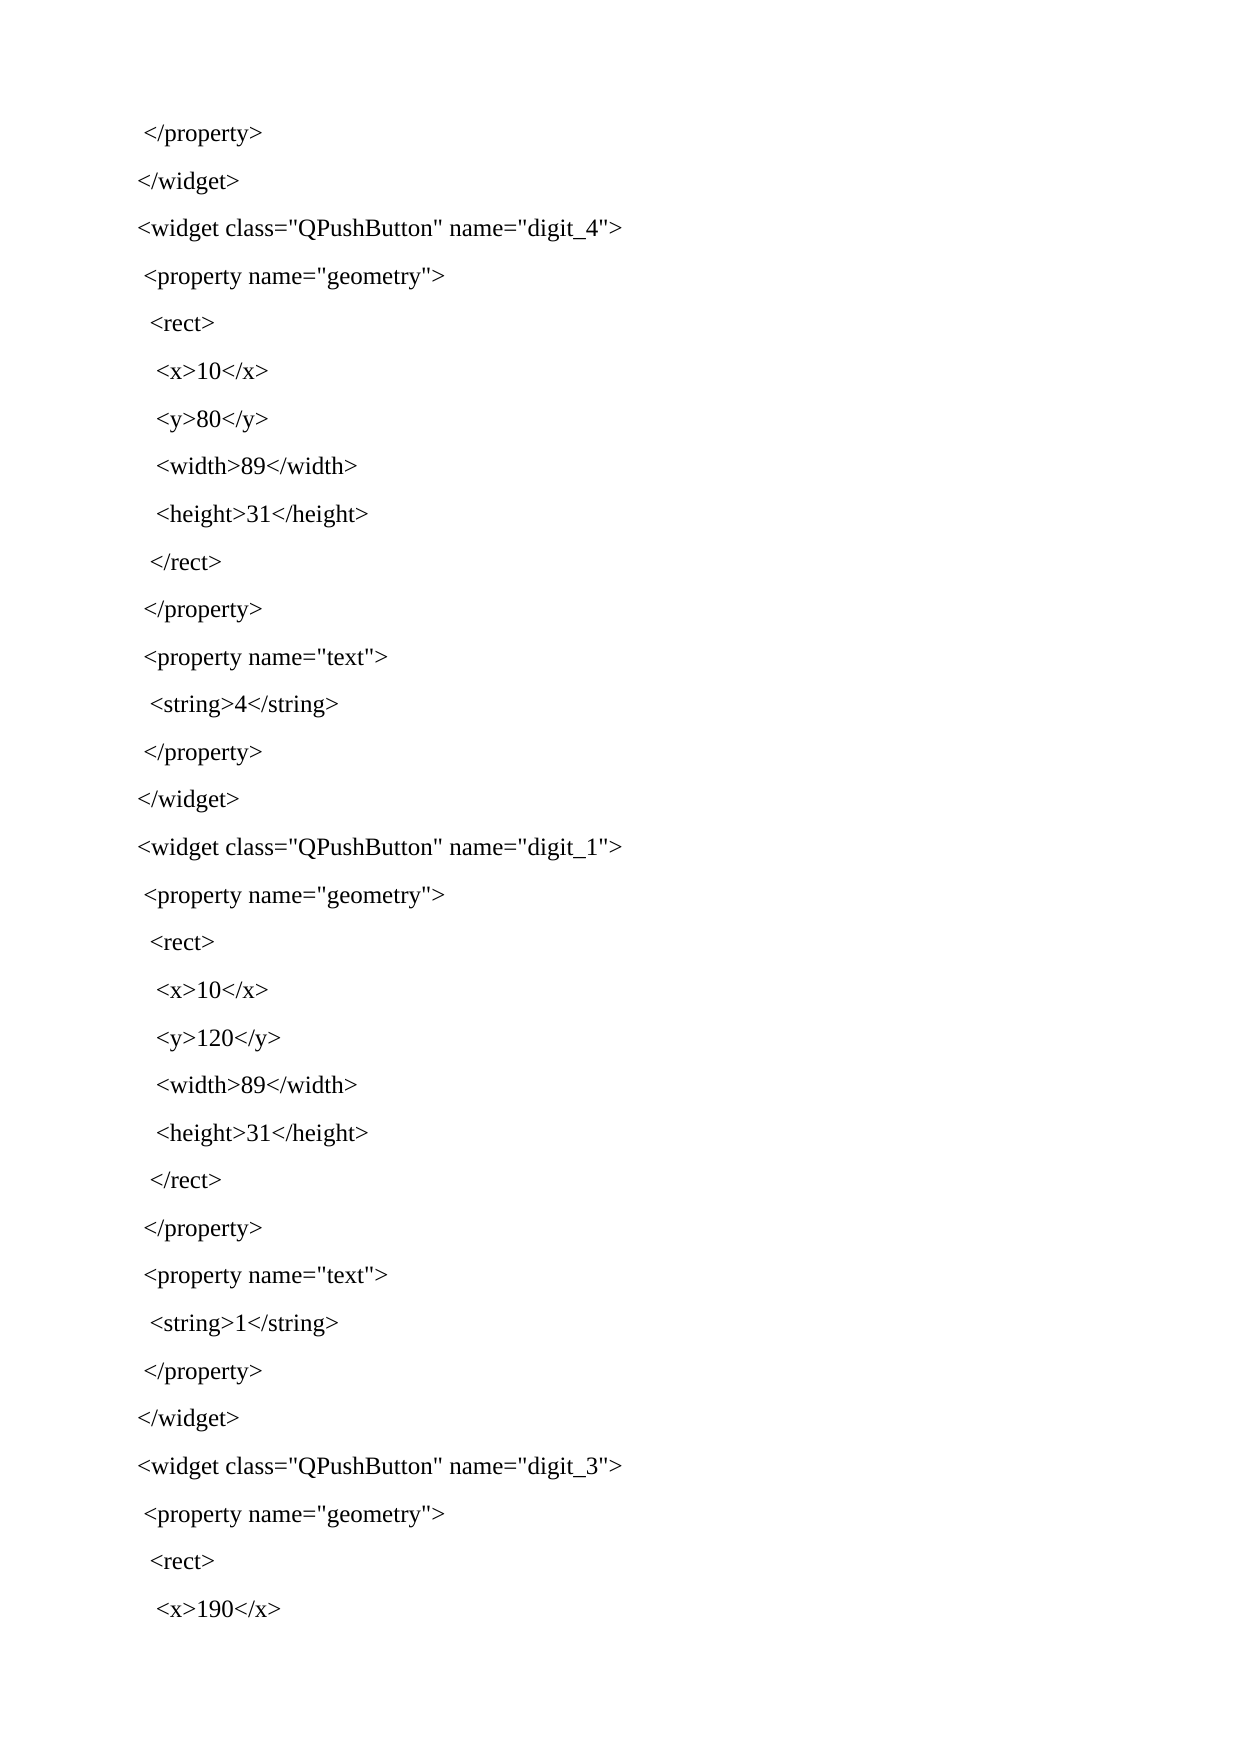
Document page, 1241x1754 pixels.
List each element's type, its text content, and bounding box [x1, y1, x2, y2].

text </widget> [118, 784, 1122, 813]
text </rect> [118, 1165, 1122, 1194]
text </widget> [118, 166, 1122, 194]
text </property> [118, 1213, 1122, 1242]
text <widget class="QPushButton" name="digit_1"> [118, 832, 1122, 861]
text <rect> [118, 927, 1122, 956]
text </property> [118, 118, 1122, 147]
text <rect> [118, 1546, 1122, 1575]
text <property name="text"> [118, 1261, 1122, 1289]
text <height>31</height> [118, 499, 1122, 528]
text <width>89</width> [118, 1070, 1122, 1099]
text <property name="geometry"> [118, 880, 1122, 908]
text <property name="geometry"> [118, 261, 1122, 290]
text <property name="geometry"> [118, 1499, 1122, 1527]
text <height>31</height> [118, 1118, 1122, 1147]
text <rect> [118, 308, 1122, 337]
text <y>120</y> [118, 1023, 1122, 1051]
text </property> [118, 594, 1122, 623]
text <y>80</y> [118, 404, 1122, 432]
text </rect> [118, 547, 1122, 575]
text <property name="text"> [118, 642, 1122, 671]
text <widget class="QPushButton" name="digit_3"> [118, 1451, 1122, 1480]
text <width>89</width> [118, 451, 1122, 480]
text </property> [118, 737, 1122, 766]
text <widget class="QPushButton" name="digit_4"> [118, 213, 1122, 242]
text <string>4</string> [118, 689, 1122, 718]
text </property> [118, 1356, 1122, 1384]
text <string>1</string> [118, 1308, 1122, 1337]
text <x>190</x> [118, 1594, 1122, 1623]
text </widget> [118, 1403, 1122, 1432]
text <x>10</x> [118, 356, 1122, 385]
text <x>10</x> [118, 975, 1122, 1004]
